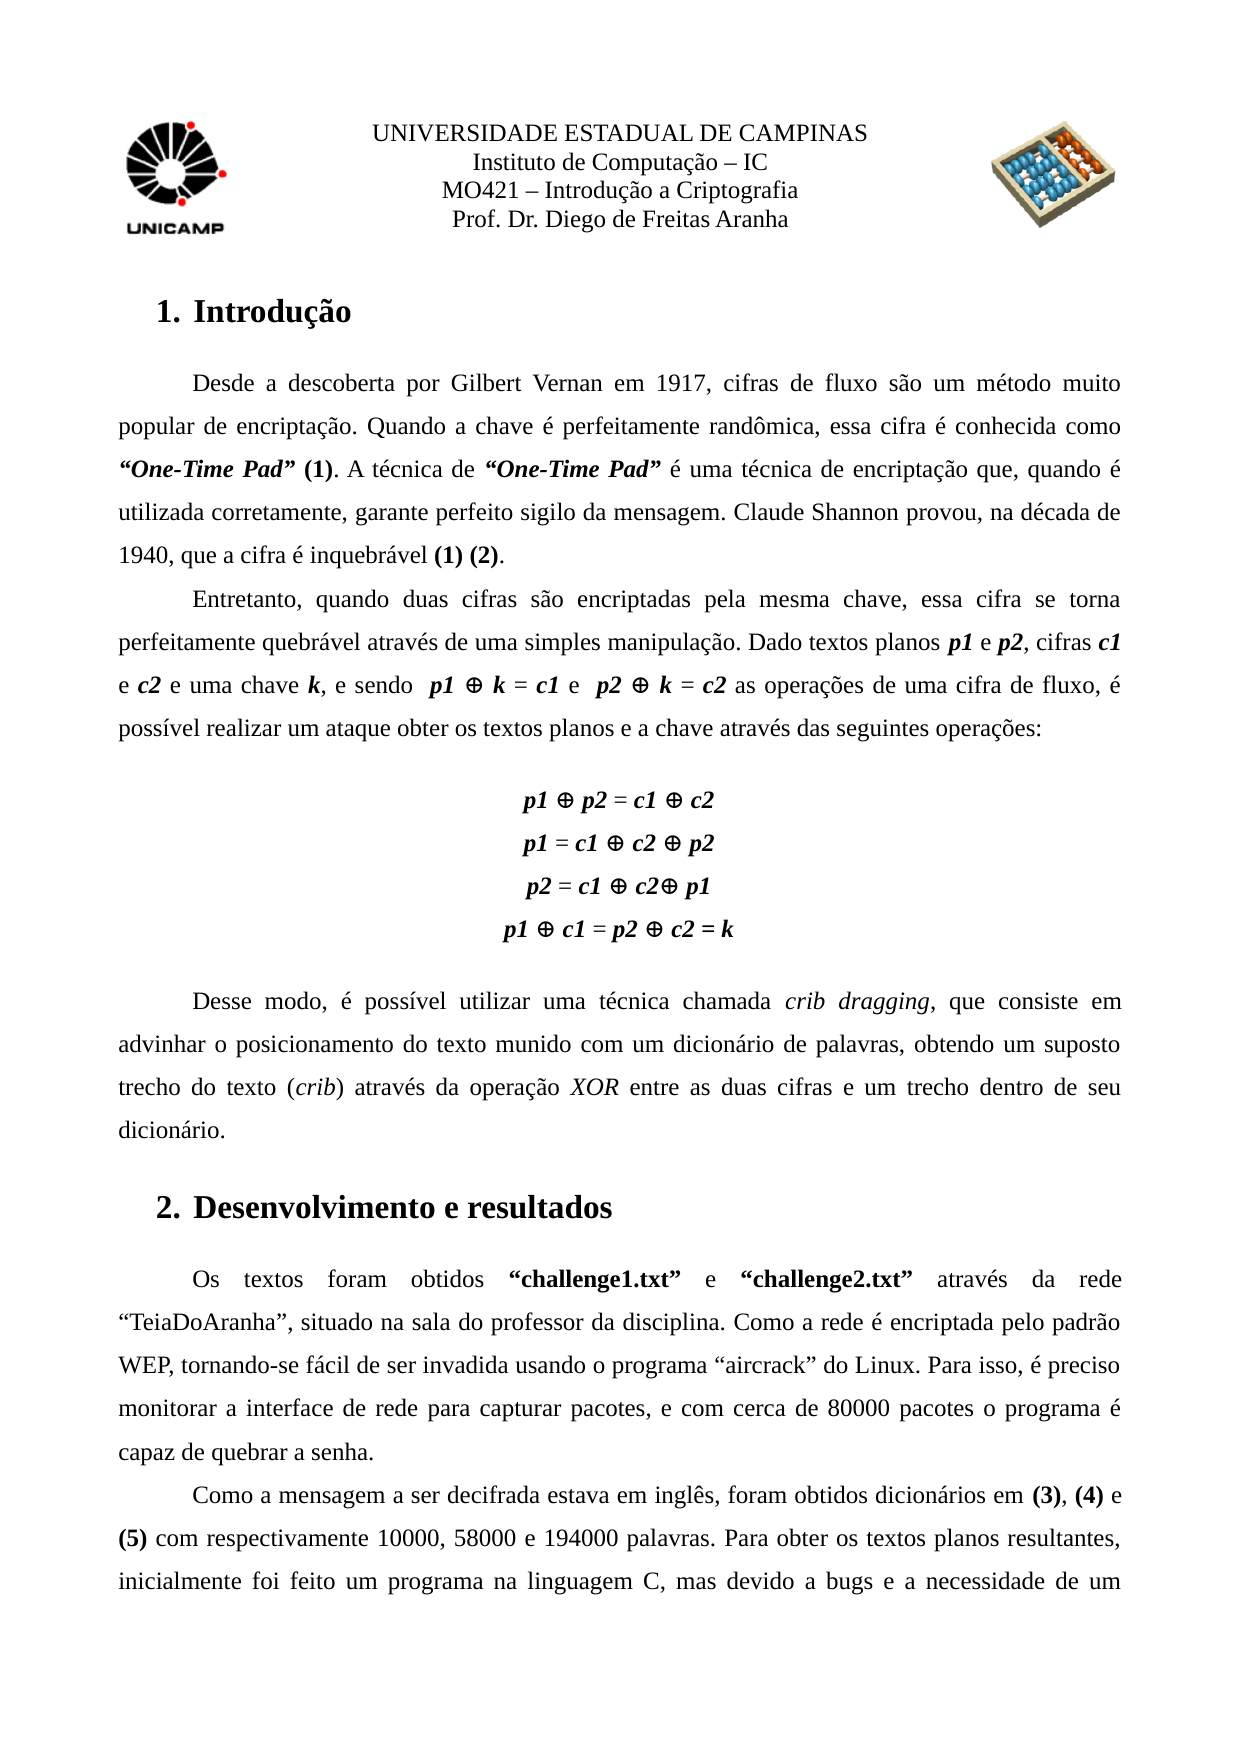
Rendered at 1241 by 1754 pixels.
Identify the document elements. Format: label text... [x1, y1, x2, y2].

text Os textos foram obtidos “challenge1.txt” e “challenge2.txt” através da rede “TeiaDoAranha”, situado na sala do professor da disciplina. Como a rede é encriptada pelo padrão WEP, tornando-se fácil de ser invadida usando o programa “aircrack” do Linux. Para isso, é preciso monitorar a interface de rede para capturar pacotes, e com cerca de 80000 pacotes o programa é capaz de quebrar a senha. [118, 1264, 1122, 1465]
text p1 ⊕ p2 = c1 ⊕ c2 [118, 785, 1122, 814]
list Introdução [156, 291, 1122, 330]
text p2 = c1 ⊕ c2⊕ p1 [118, 871, 1122, 900]
text p1 ⊕ c1 = p2 ⊕ c2 = k [118, 914, 1122, 943]
text Desde a descoberta por Gilbert Vernan em 1917, cifras de fluxo são um método muito popular de encriptação. Quando a chave é perfeitamente randômica, essa cifra é conhecida como “One-Time Pad” (1). A técnica de “One-Time Pad” é uma técnica de encriptação que, quando é utilizada corretamente, garante perfeito sigilo da mensagem. Claude Shannon provou, na década de 1940, que a cifra é inquebrável (1) (2). [118, 368, 1122, 569]
list Desenvolvimento e resultados [156, 1187, 1122, 1226]
text Desse modo, é possível utilizar uma técnica chamada crib dragging, que consiste em advinhar o posicionamento do texto munido com um dicionário de palavras, obtendo um suposto trecho do texto (crib) através da operação XOR entre as duas cifras e um trecho dentro de seu dicionário. [118, 986, 1122, 1144]
picture [97, 111, 256, 245]
text p1 = c1 ⊕ c2 ⊕ p2 [118, 828, 1122, 857]
text Entretanto, quando duas cifras são encriptadas pela mesma chave, essa cifra se torna perfeitamente quebrável através de uma simples manipulação. Dado textos planos p1 e p2, cifras c1 e c2 e uma chave k, e sendo p1 ⊕ k = c1 e p2 ⊕ k = c2 as operações de uma cifra de fluxo, é possível realizar um ataque obter os textos planos e a chave através das seguintes operações: [118, 584, 1122, 742]
text Como a mensagem a ser decifrada estava em inglês, foram obtidos dicionários em (3), (4) e (5) com respectivamente 10000, 58000 e 194000 palavras. Para obter os textos planos resultantes, inicialmente foi feito um programa na linguagem C, mas devido a bugs e a necessidade de um [118, 1480, 1122, 1595]
picture [987, 117, 1119, 230]
